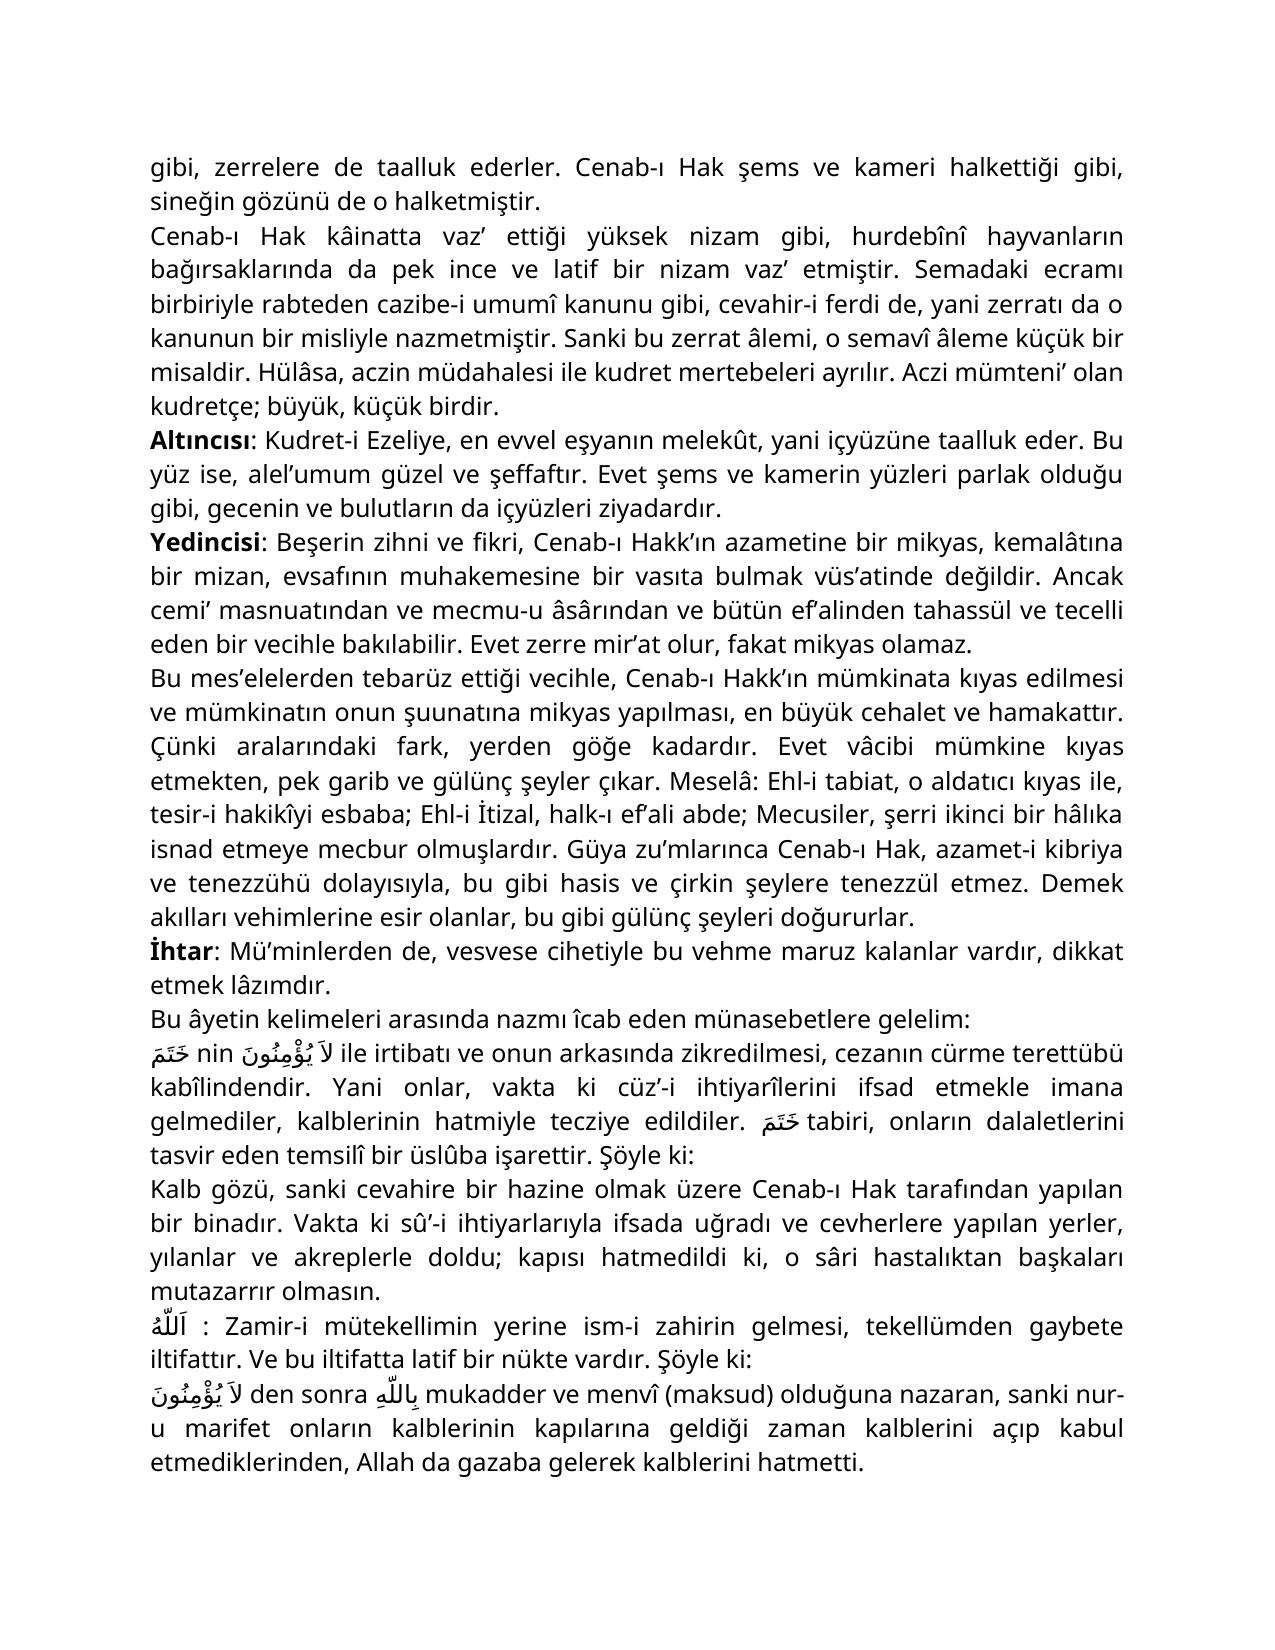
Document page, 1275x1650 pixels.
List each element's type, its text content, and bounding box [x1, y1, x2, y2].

text Bu mes’elelerden tebarüz ettiği vecihle, Cenab-ı Hakk’ın mümkinata kıyas edilmesi ve mümkinatın onun şuunatına mikyas yapılması, en büyük cehalet ve hamakattır. Çünki aralarındaki fark, yerden göğe kadardır. Evet vâcibi mümkine kıyas etmekten, pek garib ve gülünç şeyler çıkar. Meselâ: Ehl-i tabiat, o aldatıcı kıyas ile, tesir-i hakikîyi esbaba; Ehl-i İtizal, halk-ı ef’ali abde; Mecusiler, şerri ikinci bir hâlıka isnad etmeye mecbur olmuşlardır. Güya zu’mlarınca Cenab-ı Hak, azamet-i kibriya ve tenezzühü dolayısıyla, bu gibi hasis ve çirkin şeylere tenezzül etmez. Demek akılları vehimlerine esir olanlar, bu gibi gülünç şeyleri doğururlar. [150, 661, 1125, 933]
text Yedincisi: Beşerin zihni ve fikri, Cenab-ı Hakk’ın azametine bir mikyas, kemalâtına bir mizan, evsafının muhakemesine bir vasıta bulmak vüs’atinde değildir. Ancak cemi’ masnuatından ve mecmu-u âsârından ve bütün ef’alinden tahassül ve tecelli eden bir vecihle bakılabilir. Evet zerre mir’at olur, fakat mikyas olamaz. [150, 525, 1125, 661]
text Altıncısı: Kudret-i Ezeliye, en evvel eşyanın melekût, yani içyüzüne taalluk eder. Bu yüz ise, alel’umum güzel ve şeffaftır. Evet şems ve kamerin yüzleri parlak olduğu gibi, gecenin ve bulutların da içyüzleri ziyadardır. [150, 422, 1125, 525]
text Bu âyetin kelimeleri arasında nazmı îcab eden münasebetlere gelelim: [150, 1002, 1125, 1036]
text Kalb gözü, sanki cevahire bir hazine olmak üzere Cenab-ı Hak tarafından yapılan bir binadır. Vakta ki sû’-i ihtiyarlarıyla ifsada uğradı ve cevherlere yapılan yerler, yılanlar ve akreplerle doldu; kapısı hatmedildi ki, o sâri hastalıktan başkaları mutazarrır olmasın. [150, 1172, 1125, 1308]
text Cenab-ı Hak kâinatta vaz’ ettiği yüksek nizam gibi, hurdebînî hayvanların bağırsaklarında da pek ince ve latif bir nizam vaz’ etmiştir. Semadaki ecramı birbiriyle rabteden cazibe-i umumî kanunu gibi, cevahir-i ferdi de, yani zerratı da o kanunun bir misliyle nazmetmiştir. Sanki bu zerrat âlemi, o semavî âleme küçük bir misaldir. Hülâsa, aczin müdahalesi ile kudret mertebeleri ayrılır. Aczi mümteni’ olan kudretçe; büyük, küçük birdir. [150, 218, 1125, 422]
text İhtar: Mü’minlerden de, vesvese cihetiyle bu vehme maruz kalanlar vardır, dikkat etmek lâzımdır. [150, 933, 1125, 1002]
text اَللّهُ : Zamir-i mütekellimin yerine ism-i zahirin gelmesi, tekellümden gaybete iltifattır. Ve bu iltifatta latif bir nükte vardır. Şöyle ki: [150, 1308, 1125, 1376]
text gibi, zerrelere de taalluk ederler. Cenab-ı Hak şems ve kameri halkettiği gibi, sineğin gözünü de o halketmiştir. [150, 150, 1125, 218]
text خَتَمَ nin لاَ يُؤْمِنُونَ ile irtibatı ve onun arkasında zikredilmesi, cezanın cürme terettübü kabîlindendir. Yani onlar, vakta ki cüz’-i ihtiyarîlerini ifsad etmekle imana gelmediler, kalblerinin hatmiyle tecziye edildiler. خَتَمَ tabiri, onların dalaletlerini tasvir eden temsilî bir üslûba işarettir. Şöyle ki: [150, 1036, 1125, 1172]
text لاَ يُؤْمِنُونَ den sonra بِاللّهِ mukadder ve menvî (maksud) olduğuna nazaran, sanki nur-u marifet onların kalblerinin kapılarına geldiği zaman kalblerini açıp kabul etmediklerinden, Allah da gazaba gelerek kalblerini hatmetti. [150, 1376, 1125, 1478]
